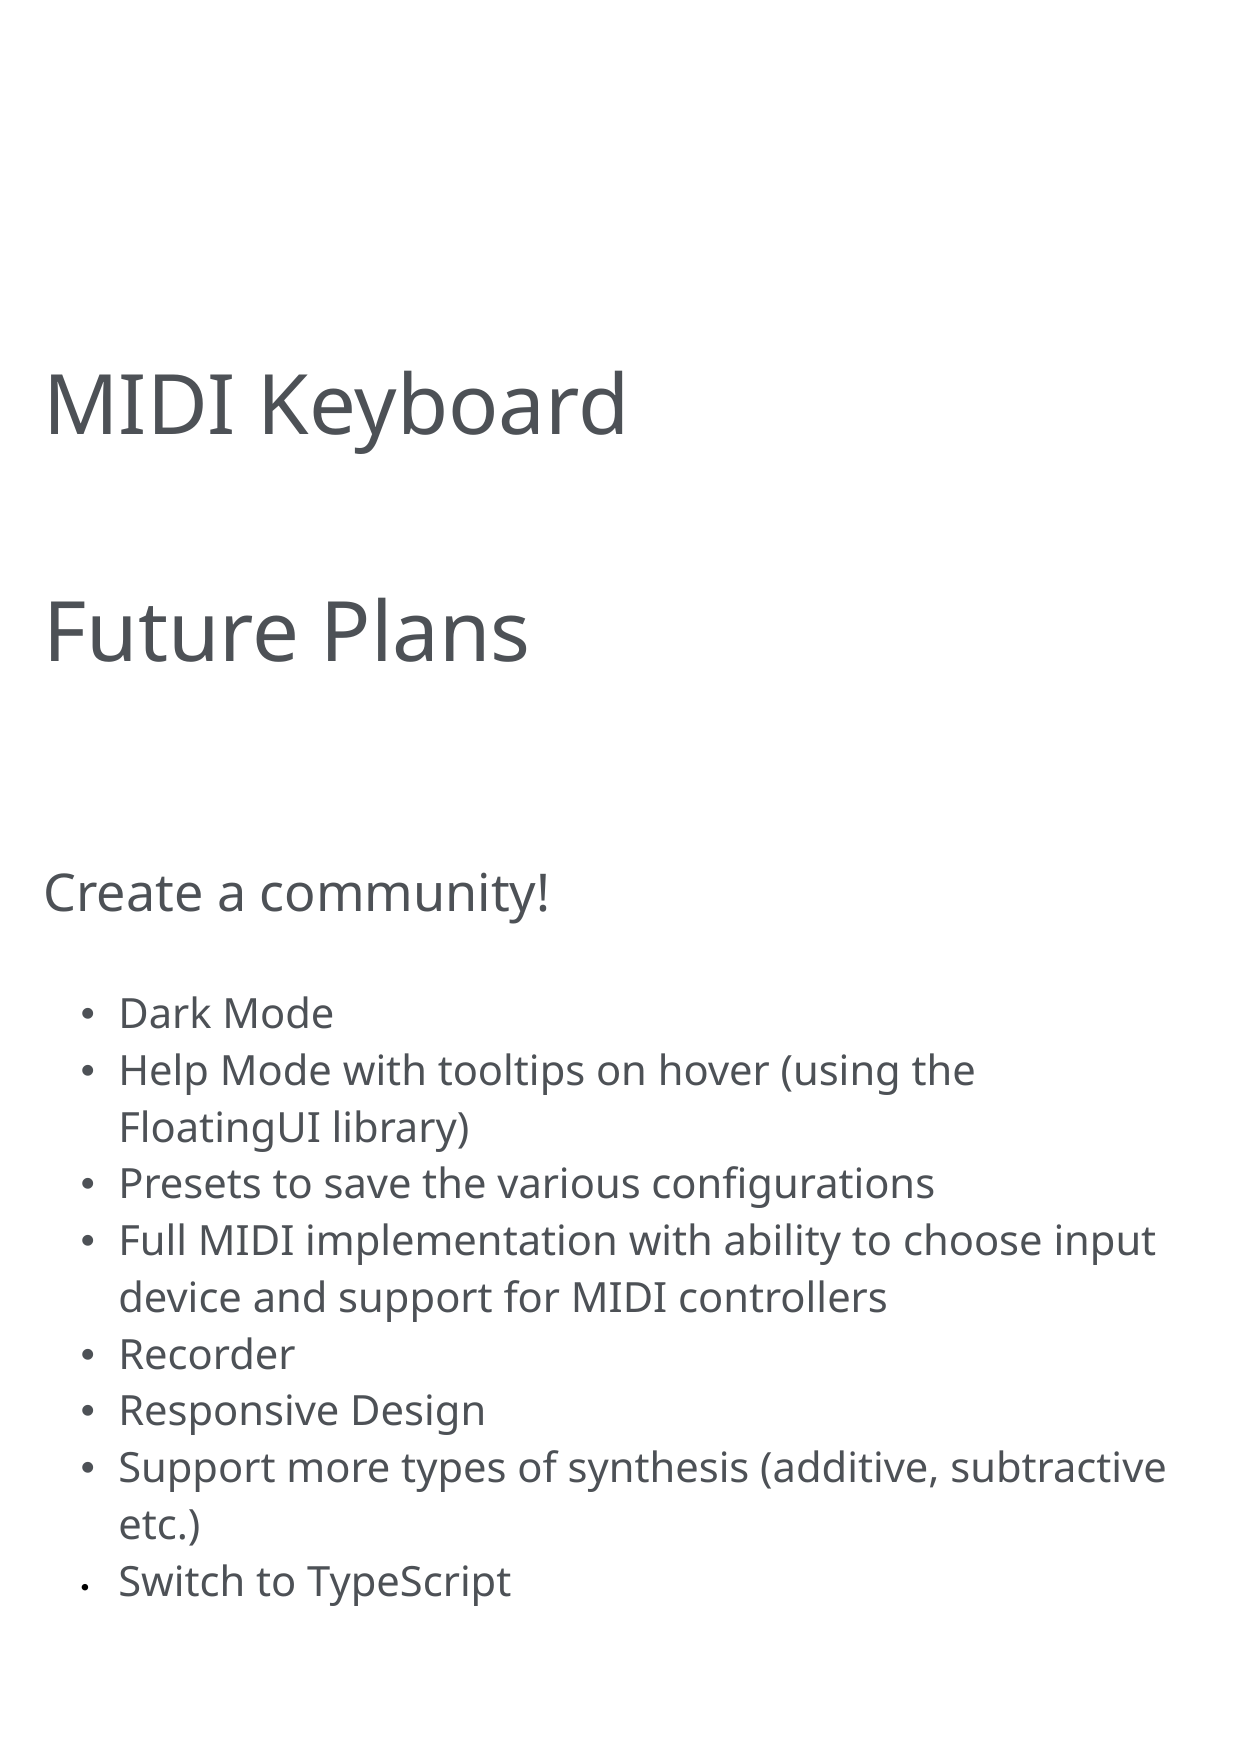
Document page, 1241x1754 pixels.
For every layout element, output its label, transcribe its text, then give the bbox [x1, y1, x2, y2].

text Future Plans [43, 572, 1188, 686]
list Switch to TypeScript [81, 1552, 1188, 1608]
list Recorder [81, 1324, 1188, 1381]
list Dark Mode [81, 984, 1188, 1041]
list Presets to save the various configurations [81, 1154, 1188, 1211]
list Support more types of synthesis (additive, subtractive etc.) [81, 1438, 1188, 1552]
text MIDI Keyboard [43, 345, 1188, 459]
list Responsive Design [81, 1381, 1188, 1438]
list Full MIDI implementation with ability to choose input device and support for MIDI controllers [81, 1211, 1188, 1324]
text Create a community! [43, 856, 1188, 927]
list Help Mode with tooltips on hover (using the FloatingUI library) [81, 1041, 1188, 1154]
